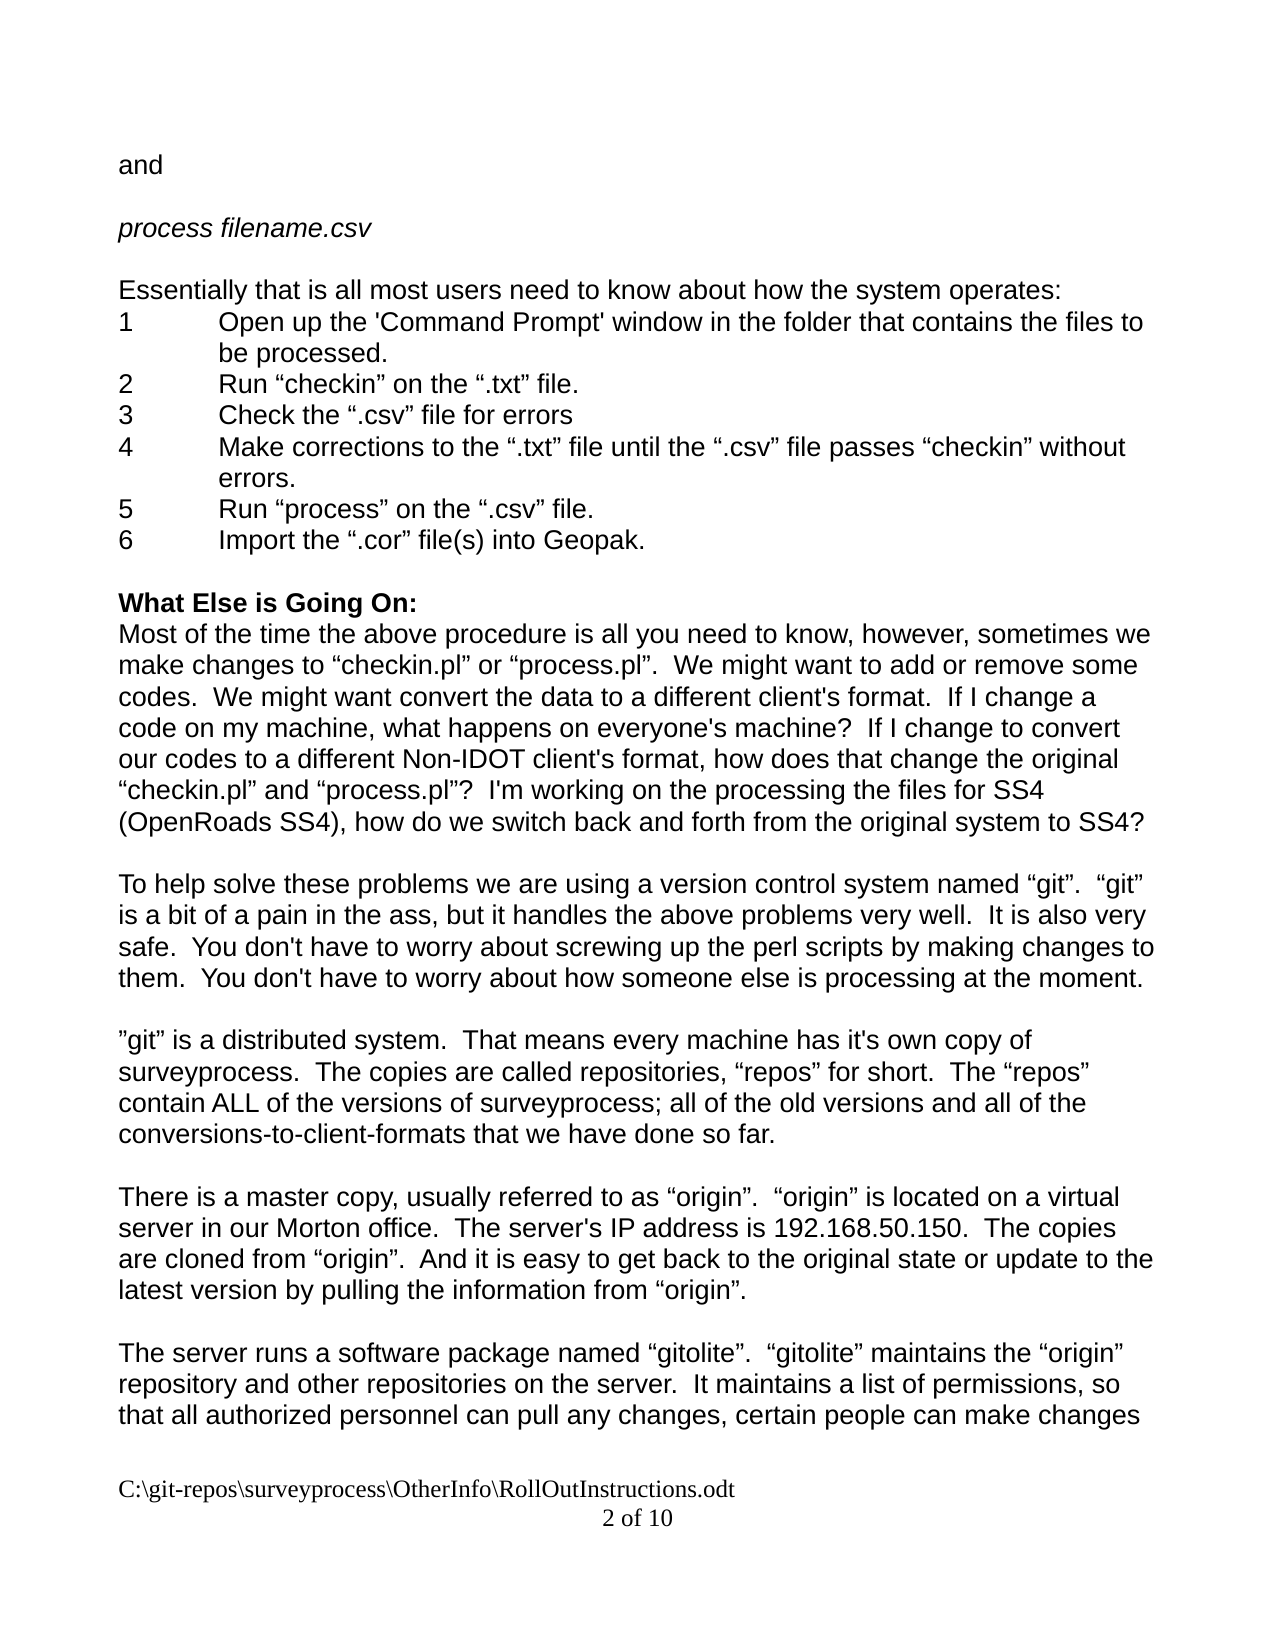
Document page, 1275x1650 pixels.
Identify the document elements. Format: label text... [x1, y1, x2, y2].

text What Else is Going On: [118, 587, 1157, 618]
text 5 Run “process” on the “.csv” file. [118, 493, 1157, 524]
text 3 Check the “.csv” file for errors [118, 399, 1157, 431]
text Essentially that is all most users need to know about how the system operates: [118, 274, 1157, 306]
text process filename.csv [118, 212, 1157, 243]
text 2 Run “checkin” on the “.txt” file. [118, 368, 1157, 399]
text ”git” is a distributed system. That means every machine has it's own copy of surveyprocess. The copies are called repositories, “repos” for short. The “repos” contain ALL of the versions of surveyprocess; all of the old versions and all of the conversions-to-client-formats that we have done so far. [118, 1024, 1157, 1149]
text 6 Import the “.cor” file(s) into Geopak. [118, 524, 1157, 556]
text The server runs a software package named “gitolite”. “gitolite” maintains the “origin” repository and other repositories on the server. It maintains a list of permissions, so that all authorized personnel can pull any changes, certain people can make changes [118, 1337, 1157, 1431]
text There is a master copy, usually referred to as “origin”. “origin” is located on a virtual server in our Morton office. The server's IP address is 192.168.50.150. The copies are cloned from “origin”. And it is easy to get back to the original state or update to the latest version by pulling the information from “origin”. [118, 1181, 1157, 1306]
text 1 Open up the 'Command Prompt' window in the folder that contains the files to be processed. [118, 306, 1157, 368]
text 4 Make corrections to the “.txt” file until the “.csv” file passes “checkin” without errors. [118, 431, 1157, 493]
text and [118, 149, 1157, 181]
text Most of the time the above procedure is all you need to know, however, sometimes we make changes to “checkin.pl” or “process.pl”. We might want to add or remove some codes. We might want convert the data to a different client's format. If I change a code on my machine, what happens on everyone's machine? If I change to convert our codes to a different Non-IDOT client's format, how does that change the original “checkin.pl” and “process.pl”? I'm working on the processing the files for SS4 (OpenRoads SS4), how do we switch back and forth from the original system to SS4? [118, 618, 1157, 837]
text To help solve these problems we are using a version control system named “git”. “git” is a bit of a pain in the ass, but it handles the above problems very well. It is also very safe. You don't have to worry about screwing up the perl scripts by making changes to them. You don't have to worry about how someone else is processing at the moment. [118, 868, 1157, 993]
